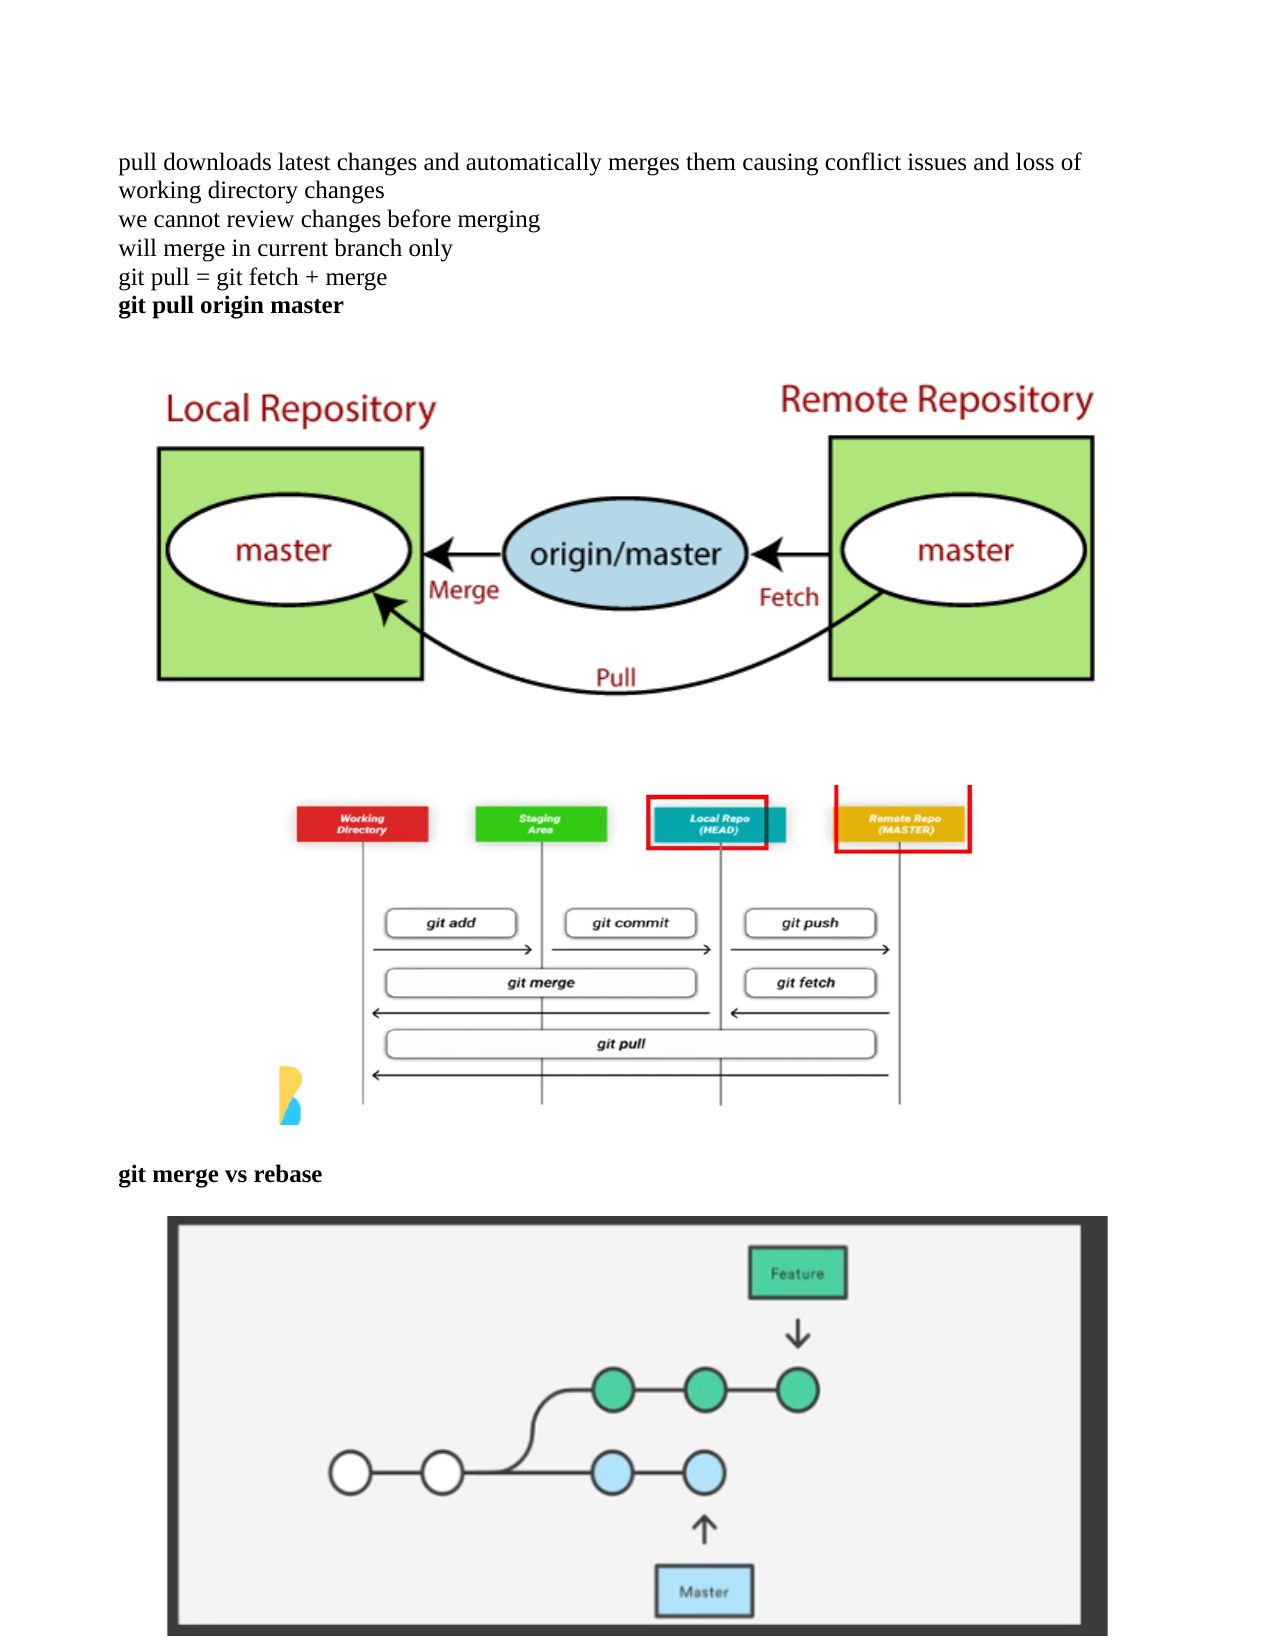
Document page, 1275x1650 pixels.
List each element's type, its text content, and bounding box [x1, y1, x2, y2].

picture [144, 348, 1131, 728]
text git pull origin master [118, 291, 1157, 319]
text we cannot review changes before merging [118, 204, 1157, 233]
text will merge in current branch only [118, 233, 1157, 262]
text git pull = git fetch + merge [118, 262, 1157, 291]
picture [279, 785, 996, 1125]
text pull downloads latest changes and automatically merges them causing conflict issues and loss of working directory changes [118, 147, 1157, 204]
text git merge vs rebase [118, 1159, 1157, 1188]
picture [167, 1216, 1108, 1636]
